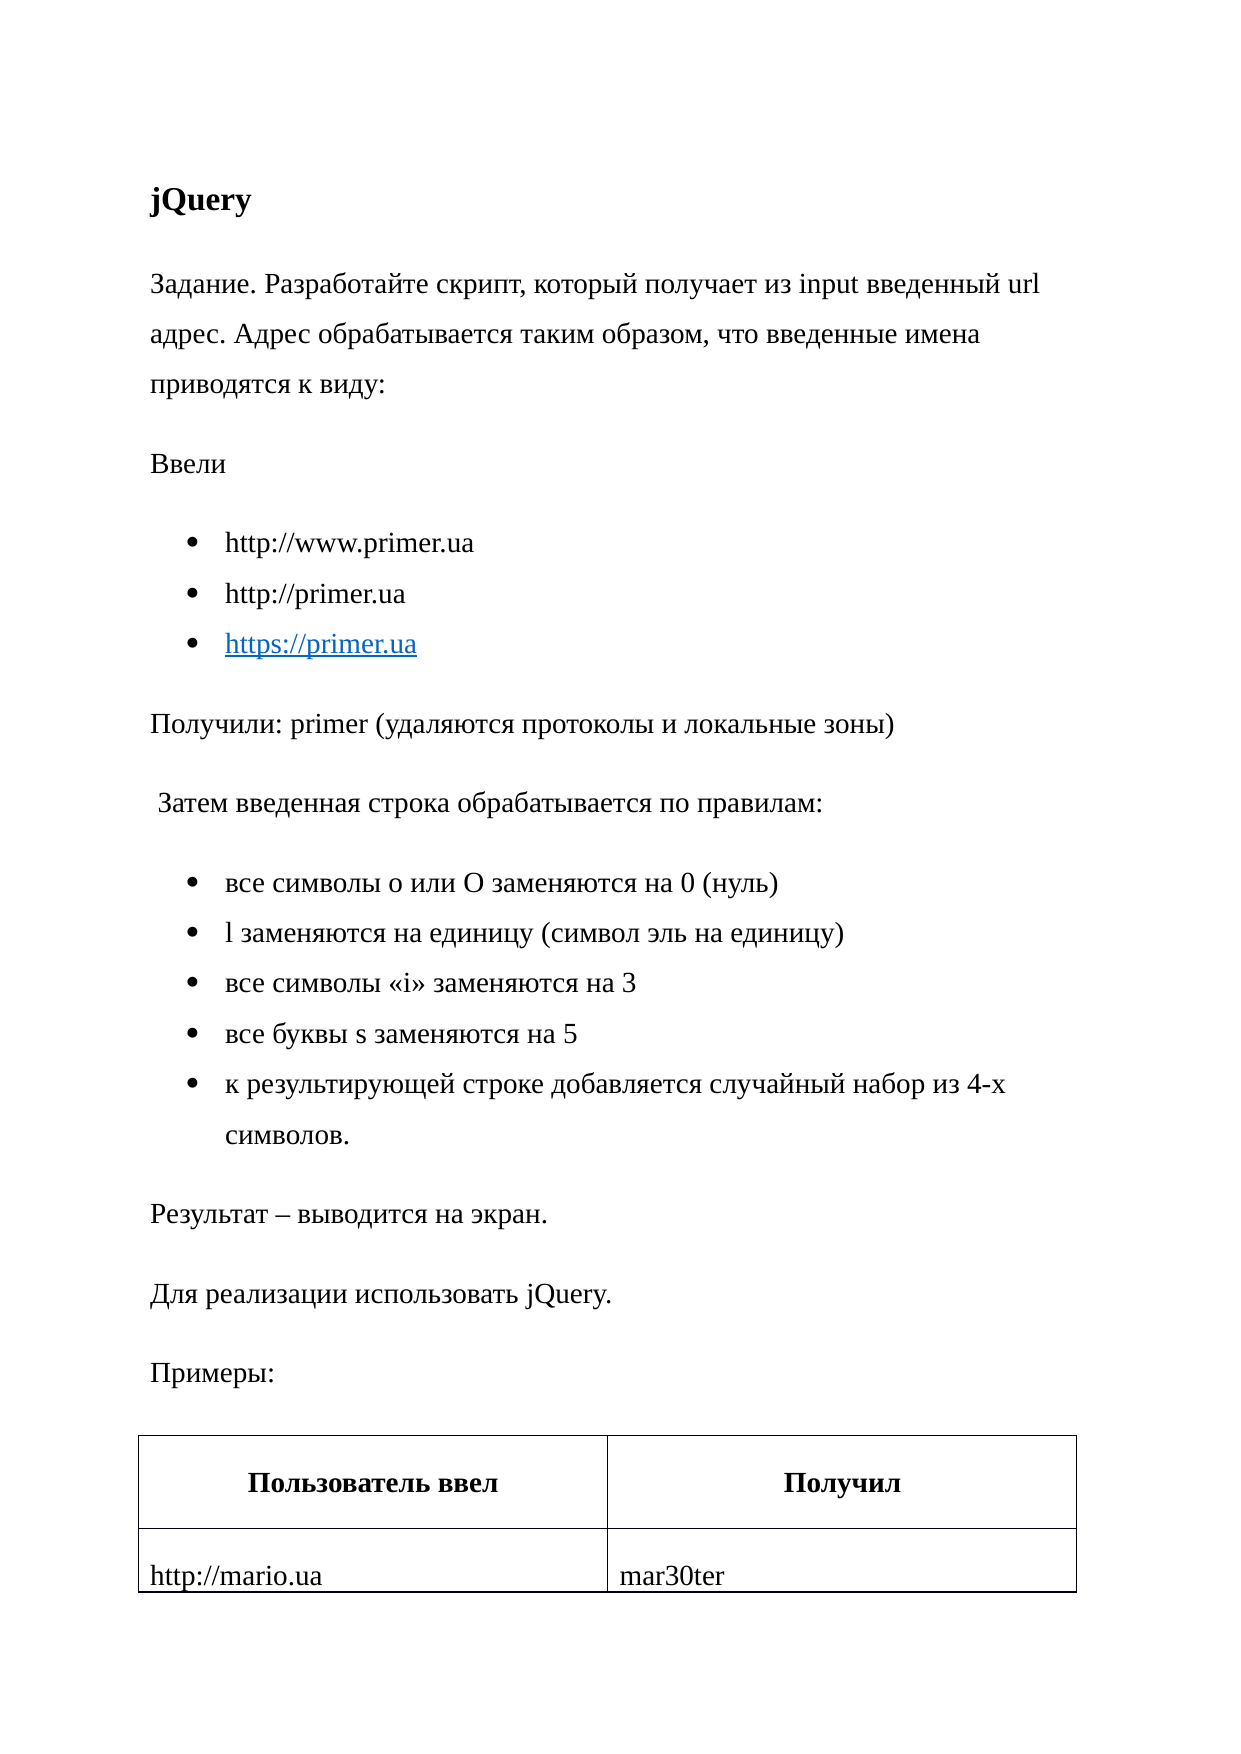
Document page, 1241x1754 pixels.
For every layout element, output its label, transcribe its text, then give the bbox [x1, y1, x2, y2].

text Получили: primer (удаляются протоколы и локальные зоны) [150, 706, 1090, 739]
table_header Пользователь ввел [139, 1436, 607, 1528]
table_cell mar30ter [608, 1529, 1076, 1591]
text Ввели [150, 446, 1090, 479]
list http://www.primer.ua [187, 525, 1090, 559]
list к результирующей строке добавляется случайный набор из 4-х символов. [187, 1066, 1090, 1150]
list http://primer.ua [187, 576, 1090, 609]
text Для реализации использовать jQuery. [150, 1276, 1090, 1309]
table_cell http://mario.ua [139, 1529, 607, 1591]
subtitle jQuery [150, 179, 1090, 217]
list все символы о или О заменяются на 0 (нуль) [187, 865, 1090, 898]
list https://primer.ua [187, 626, 1090, 660]
list все символы «i» заменяются на 3 [187, 966, 1090, 999]
list l заменяются на единицу (символ эль на единицу) [187, 915, 1090, 949]
list все буквы s заменяются на 5 [187, 1016, 1090, 1050]
text Затем введенная строка обрабатывается по правилам: [150, 785, 1090, 819]
table_header Получил [608, 1436, 1076, 1528]
text Примеры: [150, 1355, 1090, 1389]
text Задание. Разработайте скрипт, который получает из input введенный url адрес. Адрес обрабатывается таким образом, что введенные имена приводятся к виду: [150, 266, 1090, 400]
text Результат – выводится на экран. [150, 1196, 1090, 1230]
